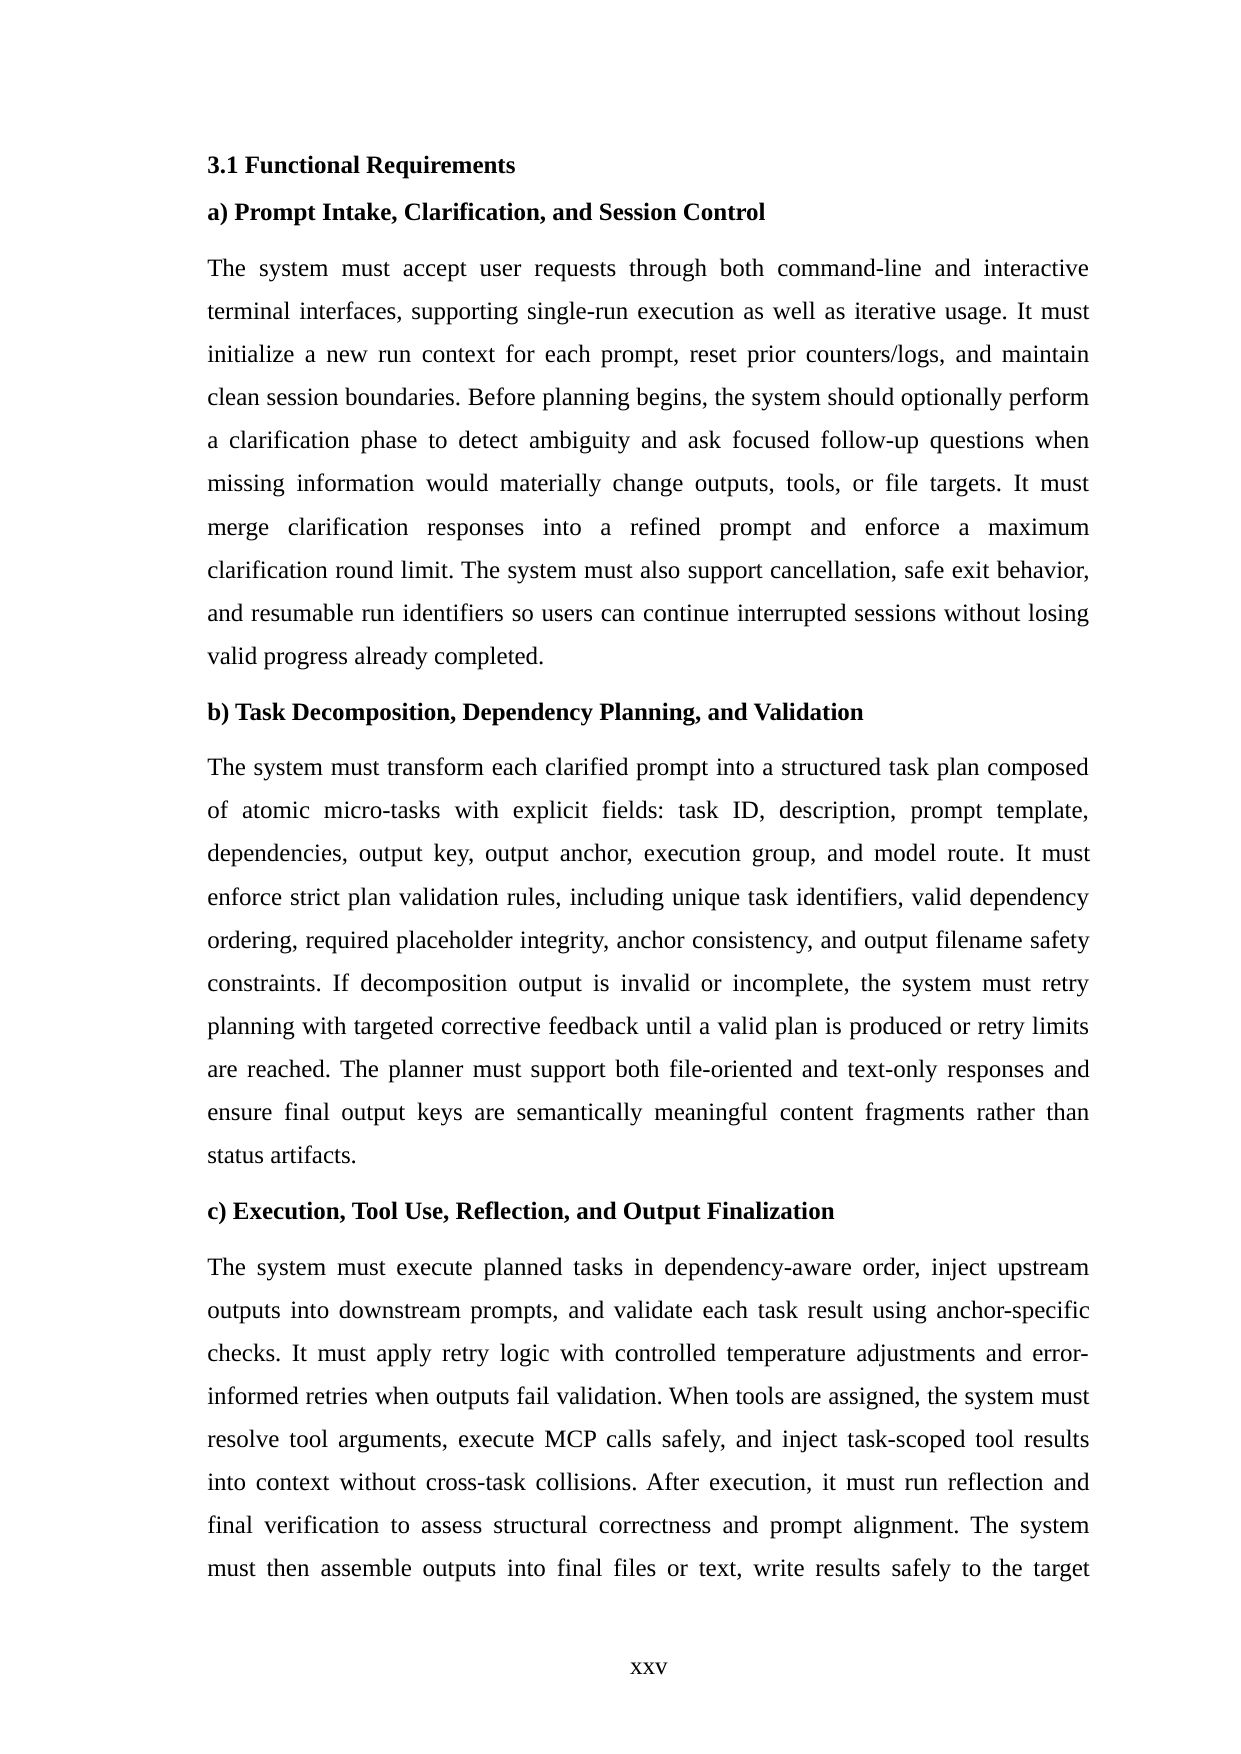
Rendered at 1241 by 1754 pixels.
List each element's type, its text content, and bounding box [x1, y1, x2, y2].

text The system must execute planned tasks in dependency-aware order, inject upstream outputs into downstream prompts, and validate each task result using anchor-specific checks. It must apply retry logic with controlled temperature adjustments and error-informed retries when outputs fail validation. When tools are assigned, the system must resolve tool arguments, execute MCP calls safely, and inject task-scoped tool results into context without cross-task collisions. After execution, it must run reflection and final verification to assess structural correctness and prompt alignment. The system must then assemble outputs into final files or text, write results safely to the target [207, 1252, 1091, 1582]
text The system must accept user requests through both command-line and interactive terminal interfaces, supporting single-run execution as well as iterative usage. It must initialize a new run context for each prompt, reset prior counters/logs, and maintain clean session boundaries. Before planning begins, the system should optionally perform a clarification phase to detect ambiguity and ask focused follow-up questions when missing information would materially change outputs, tools, or file targets. It must merge clarification responses into a refined prompt and enforce a maximum clarification round limit. The system must also support cancellation, safe exit behavior, and resumable run identifiers so users can continue interrupted sessions without losing valid progress already completed. [207, 253, 1091, 670]
text b) Task Decomposition, Dependency Planning, and Validation [207, 697, 1091, 725]
text 3.1 Functional Requirements [207, 150, 1091, 179]
text c) Execution, Tool Use, Reflection, and Output Finalization [207, 1196, 1091, 1225]
text a) Prompt Intake, Clarification, and Session Control [207, 197, 1091, 226]
text The system must transform each clarified prompt into a structured task plan composed of atomic micro-tasks with explicit fields: task ID, description, prompt template, dependencies, output key, output anchor, execution group, and model route. It must enforce strict plan validation rules, including unique task identifiers, valid dependency ordering, required placeholder integrity, anchor consistency, and output filename safety constraints. If decomposition output is invalid or incomplete, the system must retry planning with targeted corrective feedback until a valid plan is produced or retry limits are reached. The planner must support both file-oriented and text-only responses and ensure final output keys are semantically meaningful content fragments rather than status artifacts. [207, 752, 1091, 1169]
